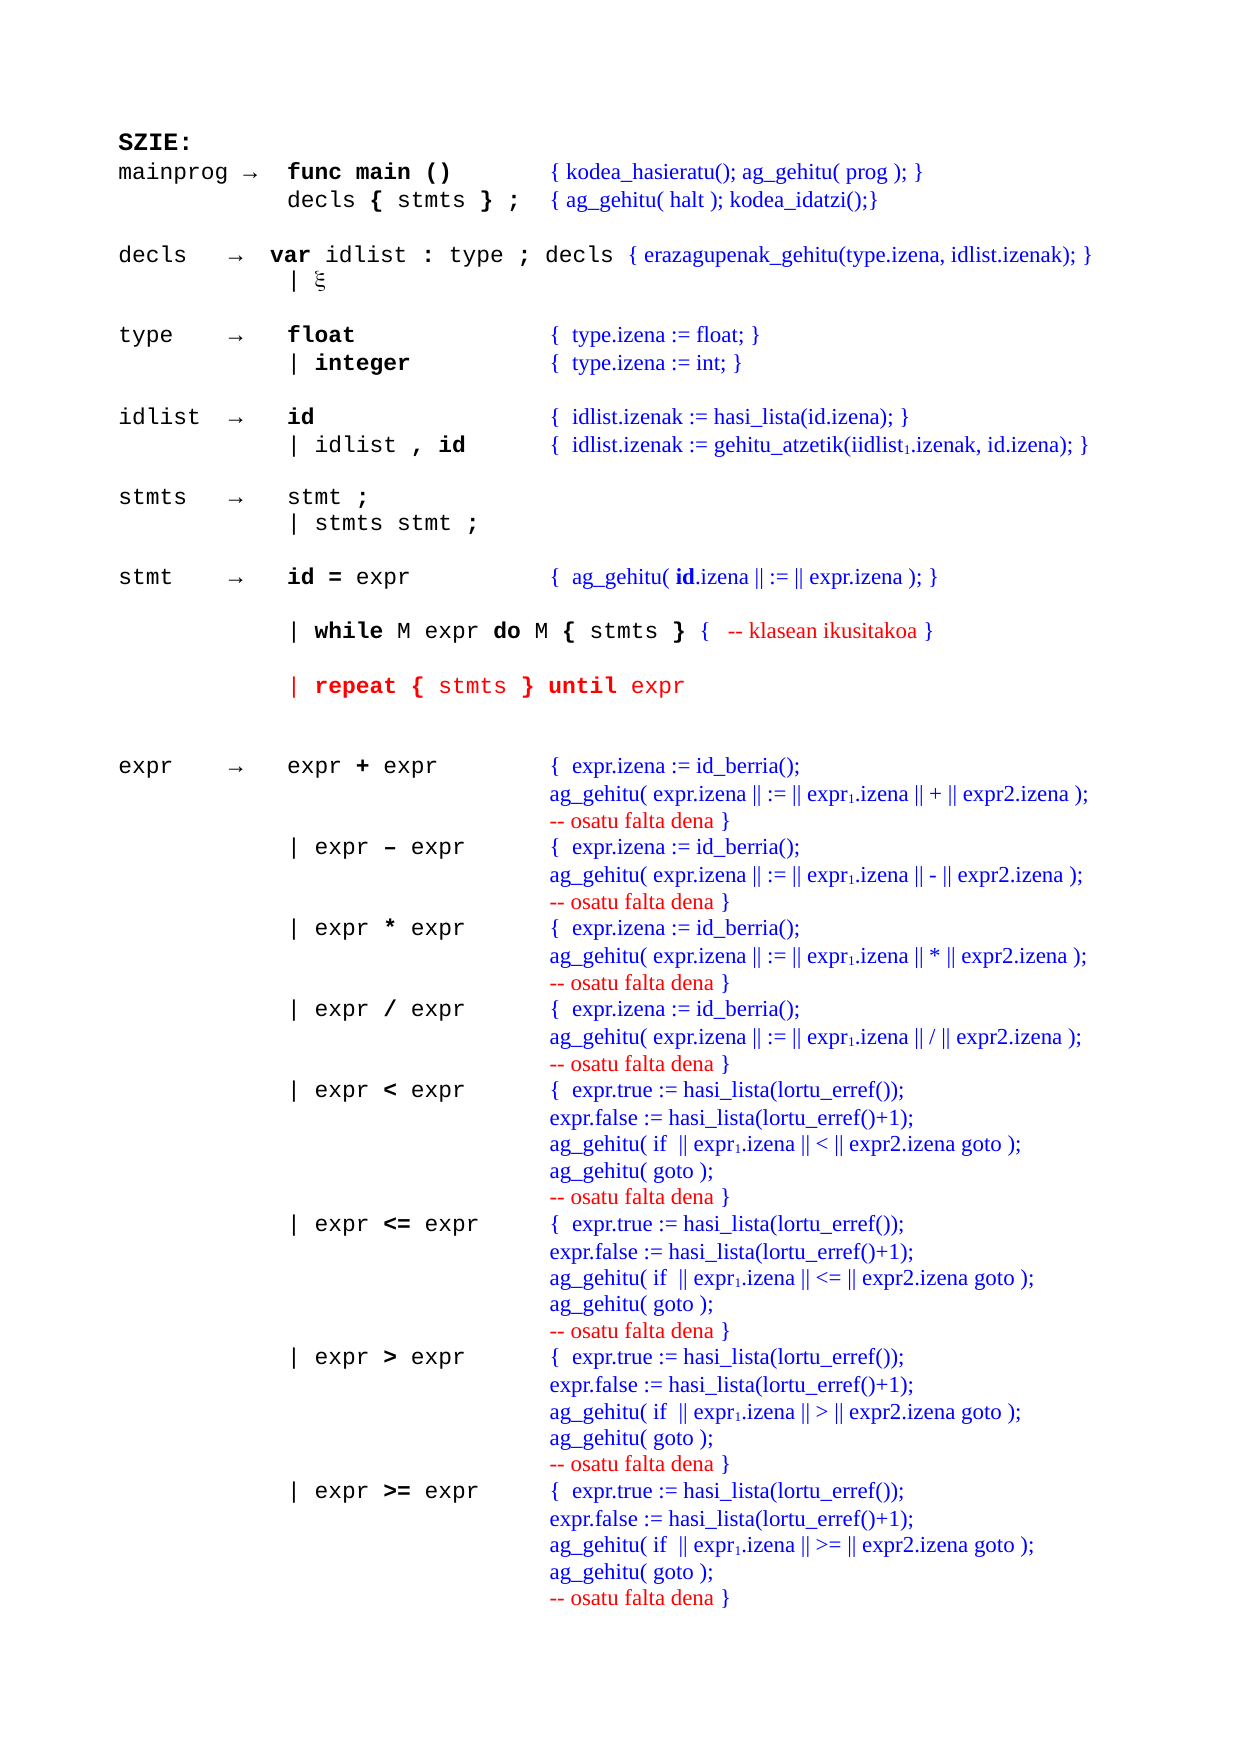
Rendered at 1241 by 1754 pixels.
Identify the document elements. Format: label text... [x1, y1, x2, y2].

text expr.false := hasi_lista(lortu_erref()+1); [118, 1505, 1122, 1531]
text ag_gehitu( goto ); [118, 1291, 1122, 1317]
text stmt → id = expr { ag_gehitu( id.izena || := || expr.izena ); } [118, 563, 1120, 592]
text ag_gehitu( expr.izena || := || expr1.izena || * || expr2.izena ); [118, 942, 1122, 969]
text decls { stmts } ; { ag_gehitu( halt ); kodea_idatzi();} [118, 186, 1122, 215]
text stmts → stmt ; [118, 486, 1122, 511]
text | expr – expr { expr.izena := id_berria(); [118, 833, 1122, 861]
text | stmts stmt ; [118, 511, 1122, 537]
text mainprog → func main () { kodea_hasieratu(); ag_gehitu( prog ); } [118, 158, 1122, 186]
text -- osatu falta dena } [118, 1451, 1122, 1477]
text expr.false := hasi_lista(lortu_erref()+1); [118, 1371, 1122, 1398]
text ag_gehitu( expr.izena || := || expr1.izena || / || expr2.izena ); [118, 1023, 1122, 1049]
text -- osatu falta dena } [118, 807, 1122, 833]
text expr → expr + expr { expr.izena := id_berria(); [118, 752, 1122, 780]
text | ξ [118, 269, 1122, 295]
text | expr < expr { expr.true := hasi_lista(lortu_erref()); [118, 1076, 1122, 1104]
text ag_gehitu( goto ); [118, 1157, 1122, 1183]
text -- osatu falta dena } [118, 1183, 1122, 1209]
text decls → var idlist : type ; decls { erazagupenak_gehitu(type.izena, idlist.izenak); } [118, 241, 1122, 269]
text ag_gehitu( goto ); [118, 1558, 1122, 1584]
text -- osatu falta dena } [118, 888, 1122, 914]
text | expr * expr { expr.izena := id_berria(); [118, 914, 1122, 942]
text | idlist , id { idlist.izenak := gehitu_atzetik(iidlist1.izenak, id.izena); } [118, 431, 1122, 459]
text SZIE: [118, 130, 1122, 158]
text -- osatu falta dena } [118, 1584, 1122, 1611]
text expr.false := hasi_lista(lortu_erref()+1); [118, 1104, 1122, 1131]
text ag_gehitu( expr.izena || := || expr1.izena || + || expr2.izena ); [118, 780, 1122, 807]
text ag_gehitu( expr.izena || := || expr1.izena || - || expr2.izena ); [118, 861, 1122, 888]
text idlist → id { idlist.izenak := hasi_lista(id.izena); } [118, 403, 1122, 431]
text | expr > expr { expr.true := hasi_lista(lortu_erref()); [118, 1343, 1122, 1371]
text -- osatu falta dena } [118, 1049, 1122, 1076]
text -- osatu falta dena } [118, 1317, 1122, 1343]
text ag_gehitu( if || expr1.izena || > || expr2.izena goto ); [118, 1398, 1122, 1424]
text ag_gehitu( goto ); [118, 1424, 1122, 1451]
text ag_gehitu( if || expr1.izena || < || expr2.izena goto ); [118, 1131, 1122, 1157]
text | expr / expr { expr.izena := id_berria(); [118, 995, 1122, 1023]
text ag_gehitu( if || expr1.izena || >= || expr2.izena goto ); [118, 1531, 1122, 1558]
text | repeat { stmts } until expr [118, 672, 1122, 700]
text expr.false := hasi_lista(lortu_erref()+1); [118, 1238, 1122, 1264]
text | expr <= expr { expr.true := hasi_lista(lortu_erref()); [118, 1209, 1122, 1238]
text | integer { type.izena := int; } [118, 349, 1122, 377]
text -- osatu falta dena } [118, 969, 1122, 995]
text | while M expr do M { stmts } { -- klasean ikusitakoa } [118, 617, 1122, 646]
text ag_gehitu( if || expr1.izena || <= || expr2.izena goto ); [118, 1264, 1122, 1291]
text | expr >= expr { expr.true := hasi_lista(lortu_erref()); [118, 1477, 1122, 1505]
text type → float { type.izena := float; } [118, 321, 1122, 349]
